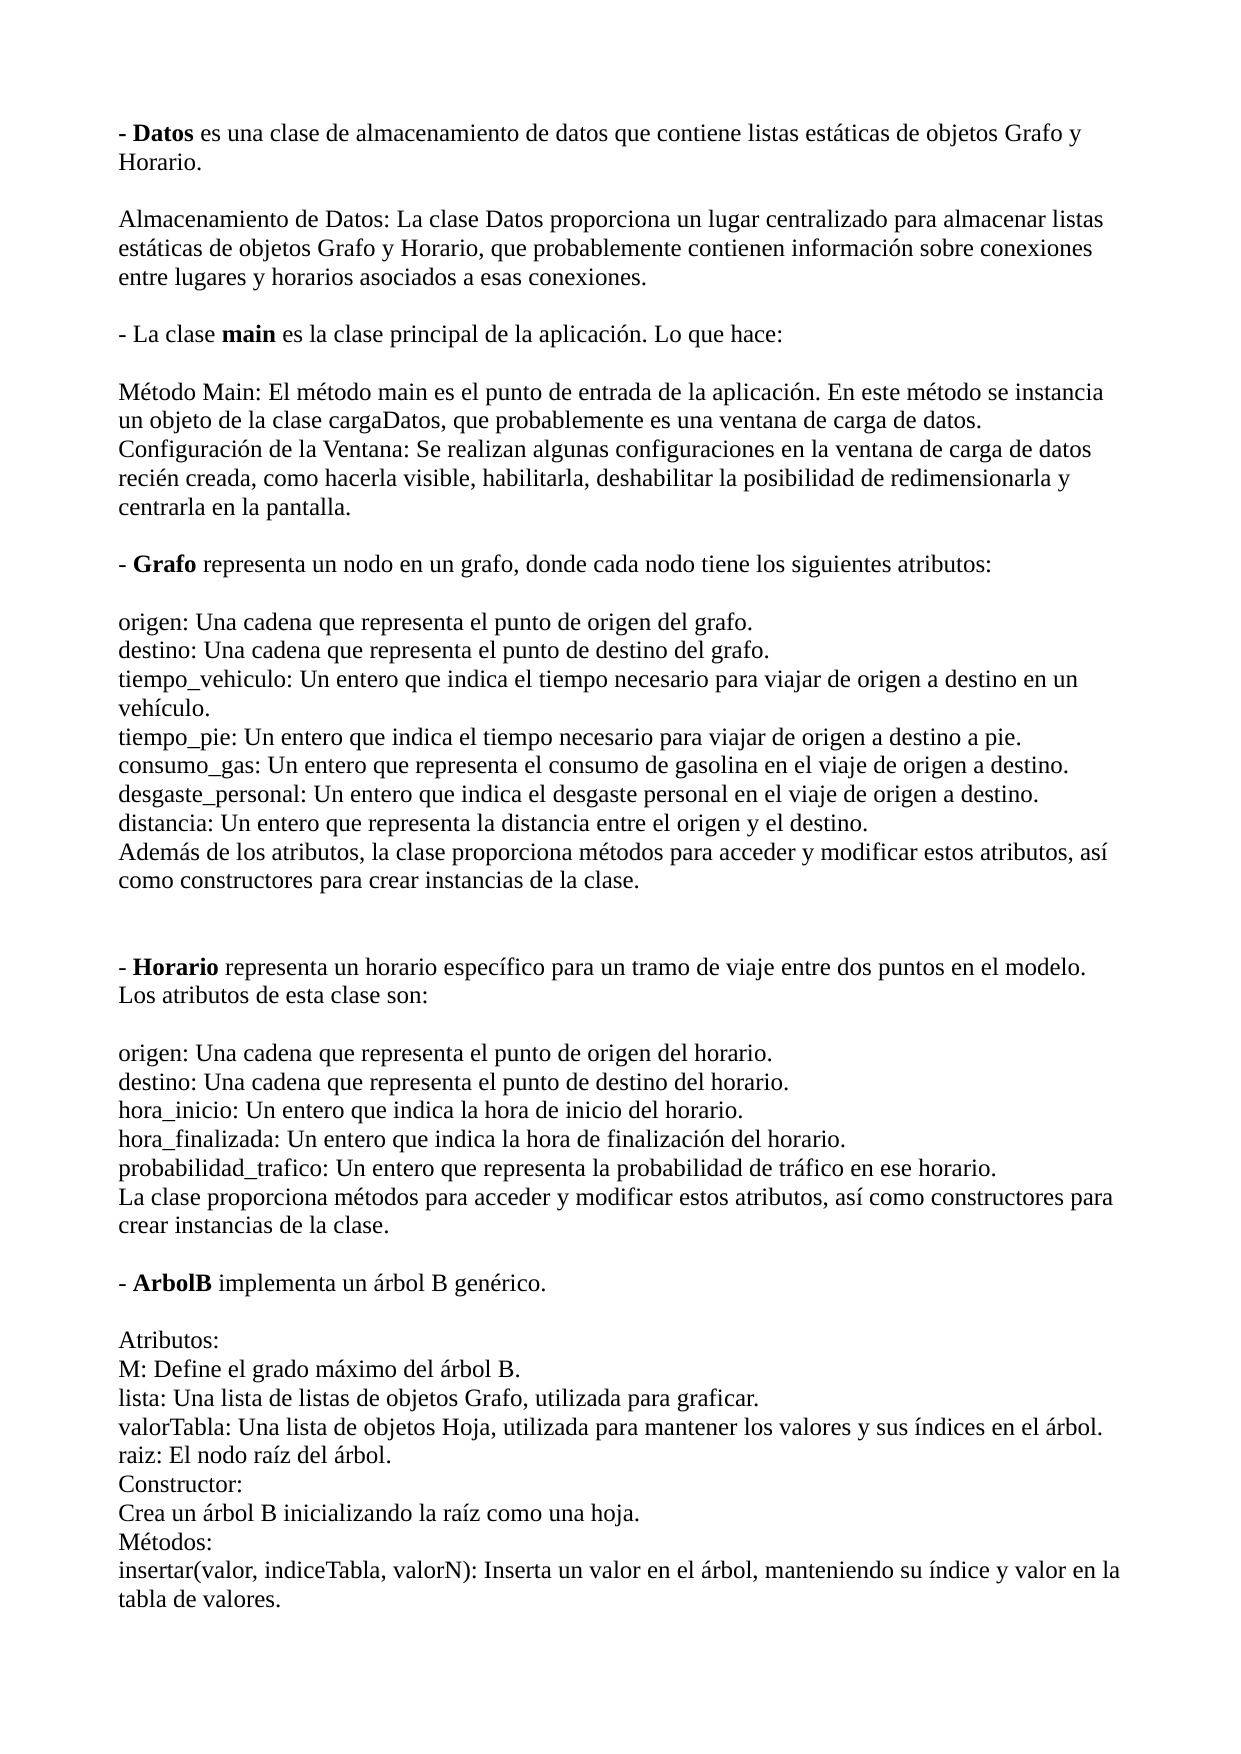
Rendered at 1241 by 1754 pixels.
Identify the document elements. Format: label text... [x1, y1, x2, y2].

text - Grafo representa un nodo en un grafo, donde cada nodo tiene los siguientes atributos: [118, 549, 1122, 578]
text probabilidad_trafico: Un entero que representa la probabilidad de tráfico en ese horario. [118, 1153, 1122, 1182]
text valorTabla: Una lista de objetos Hoja, utilizada para mantener los valores y sus índices en el árbol. [118, 1412, 1122, 1441]
text insertar(valor, indiceTabla, valorN): Inserta un valor en el árbol, manteniendo su índice y valor en la tabla de valores. [118, 1556, 1122, 1613]
text Crea un árbol B inicializando la raíz como una hoja. [118, 1498, 1122, 1527]
text destino: Una cadena que representa el punto de destino del grafo. [118, 636, 1122, 664]
text Configuración de la Ventana: Se realizan algunas configuraciones en la ventana de carga de datos recién creada, como hacerla visible, habilitarla, deshabilitar la posibilidad de redimensionarla y centrarla en la pantalla. [118, 434, 1122, 521]
text Constructor: [118, 1469, 1122, 1498]
text raiz: El nodo raíz del árbol. [118, 1441, 1122, 1469]
text Métodos: [118, 1527, 1122, 1556]
text distancia: Un entero que representa la distancia entre el origen y el destino. [118, 808, 1122, 837]
text - Horario representa un horario específico para un tramo de viaje entre dos puntos en el modelo. Los atributos de esta clase son: [118, 952, 1122, 1009]
text Método Main: El método main es el punto de entrada de la aplicación. En este método se instancia un objeto de la clase cargaDatos, que probablemente es una ventana de carga de datos. [118, 377, 1122, 434]
text hora_inicio: Un entero que indica la hora de inicio del horario. [118, 1096, 1122, 1124]
text - ArbolB implementa un árbol B genérico. [118, 1268, 1122, 1297]
text destino: Una cadena que representa el punto de destino del horario. [118, 1067, 1122, 1096]
text tiempo_pie: Un entero que indica el tiempo necesario para viajar de origen a destino a pie. [118, 722, 1122, 751]
text - Datos es una clase de almacenamiento de datos que contiene listas estáticas de objetos Grafo y Horario. [118, 118, 1122, 176]
text Además de los atributos, la clase proporciona métodos para acceder y modificar estos atributos, así como constructores para crear instancias de la clase. [118, 837, 1122, 894]
text M: Define el grado máximo del árbol B. [118, 1354, 1122, 1383]
text origen: Una cadena que representa el punto de origen del grafo. [118, 607, 1122, 636]
text origen: Una cadena que representa el punto de origen del horario. [118, 1038, 1122, 1067]
text Almacenamiento de Datos: La clase Datos proporciona un lugar centralizado para almacenar listas estáticas de objetos Grafo y Horario, que probablemente contienen información sobre conexiones entre lugares y horarios asociados a esas conexiones. [118, 204, 1122, 291]
text lista: Una lista de listas de objetos Grafo, utilizada para graficar. [118, 1383, 1122, 1412]
text consumo_gas: Un entero que representa el consumo de gasolina en el viaje de origen a destino. [118, 751, 1122, 779]
text La clase proporciona métodos para acceder y modificar estos atributos, así como constructores para crear instancias de la clase. [118, 1182, 1122, 1239]
text - La clase main es la clase principal de la aplicación. Lo que hace: [118, 319, 1122, 348]
text desgaste_personal: Un entero que indica el desgaste personal en el viaje de origen a destino. [118, 779, 1122, 808]
text hora_finalizada: Un entero que indica la hora de finalización del horario. [118, 1124, 1122, 1153]
text Atributos: [118, 1326, 1122, 1354]
text tiempo_vehiculo: Un entero que indica el tiempo necesario para viajar de origen a destino en un vehículo. [118, 664, 1122, 722]
